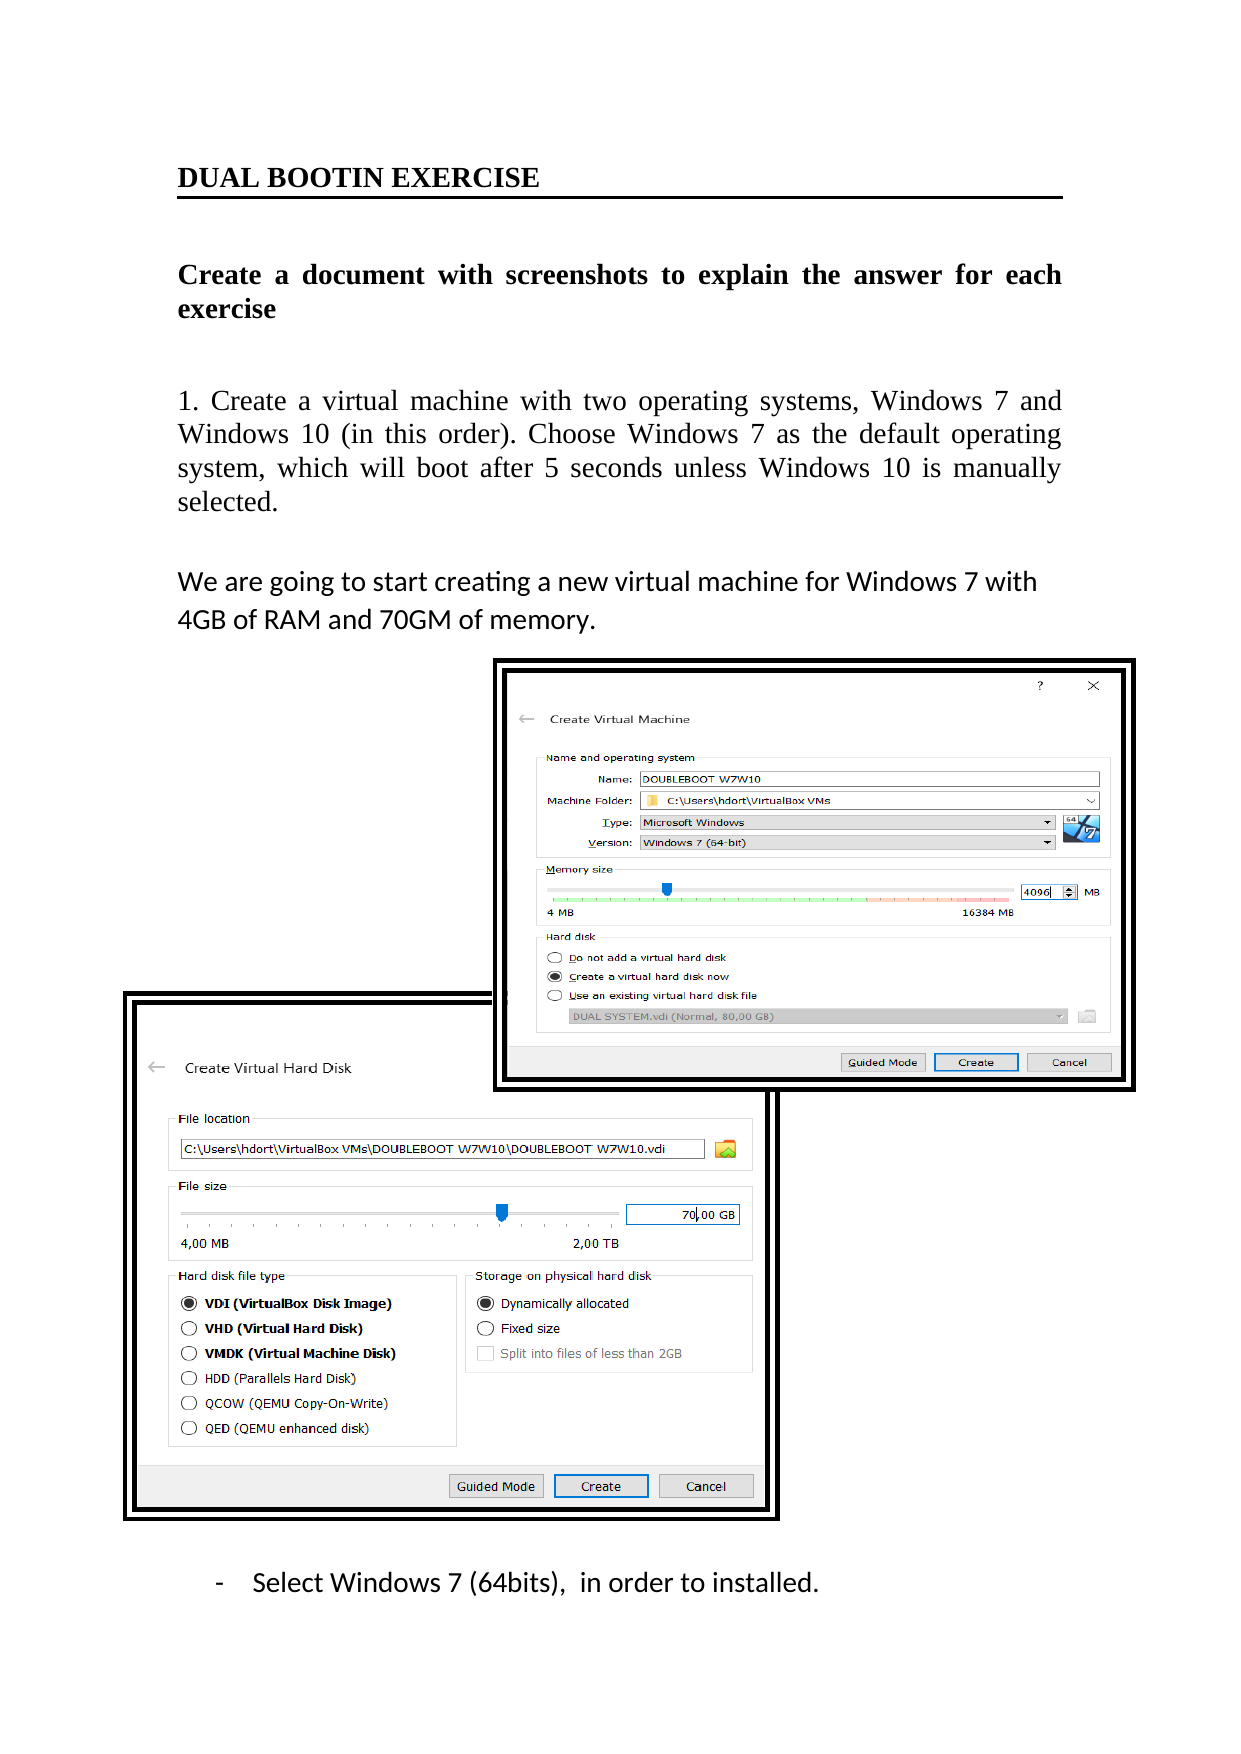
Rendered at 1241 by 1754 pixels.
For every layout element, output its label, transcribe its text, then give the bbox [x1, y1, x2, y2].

list Select Windows 7 (64bits), in order to installed. [215, 1564, 1063, 1599]
text DUAL BOOTIN EXERCISE [177, 160, 1063, 196]
text 1. Create a virtual machine with two operating systems, Windows 7 and Windows 10 (in this order). Choose Windows 7 as the default operating system, which will boot after 5 seconds unless Windows 10 is manually selected. [177, 383, 1063, 517]
text Create a document with screenshots to explain the answer for each exercise [177, 257, 1063, 324]
text We are going to start creating a new virtual machine for Windows 7 with 4GB of RAM and 70GM of memory. [177, 563, 1063, 637]
